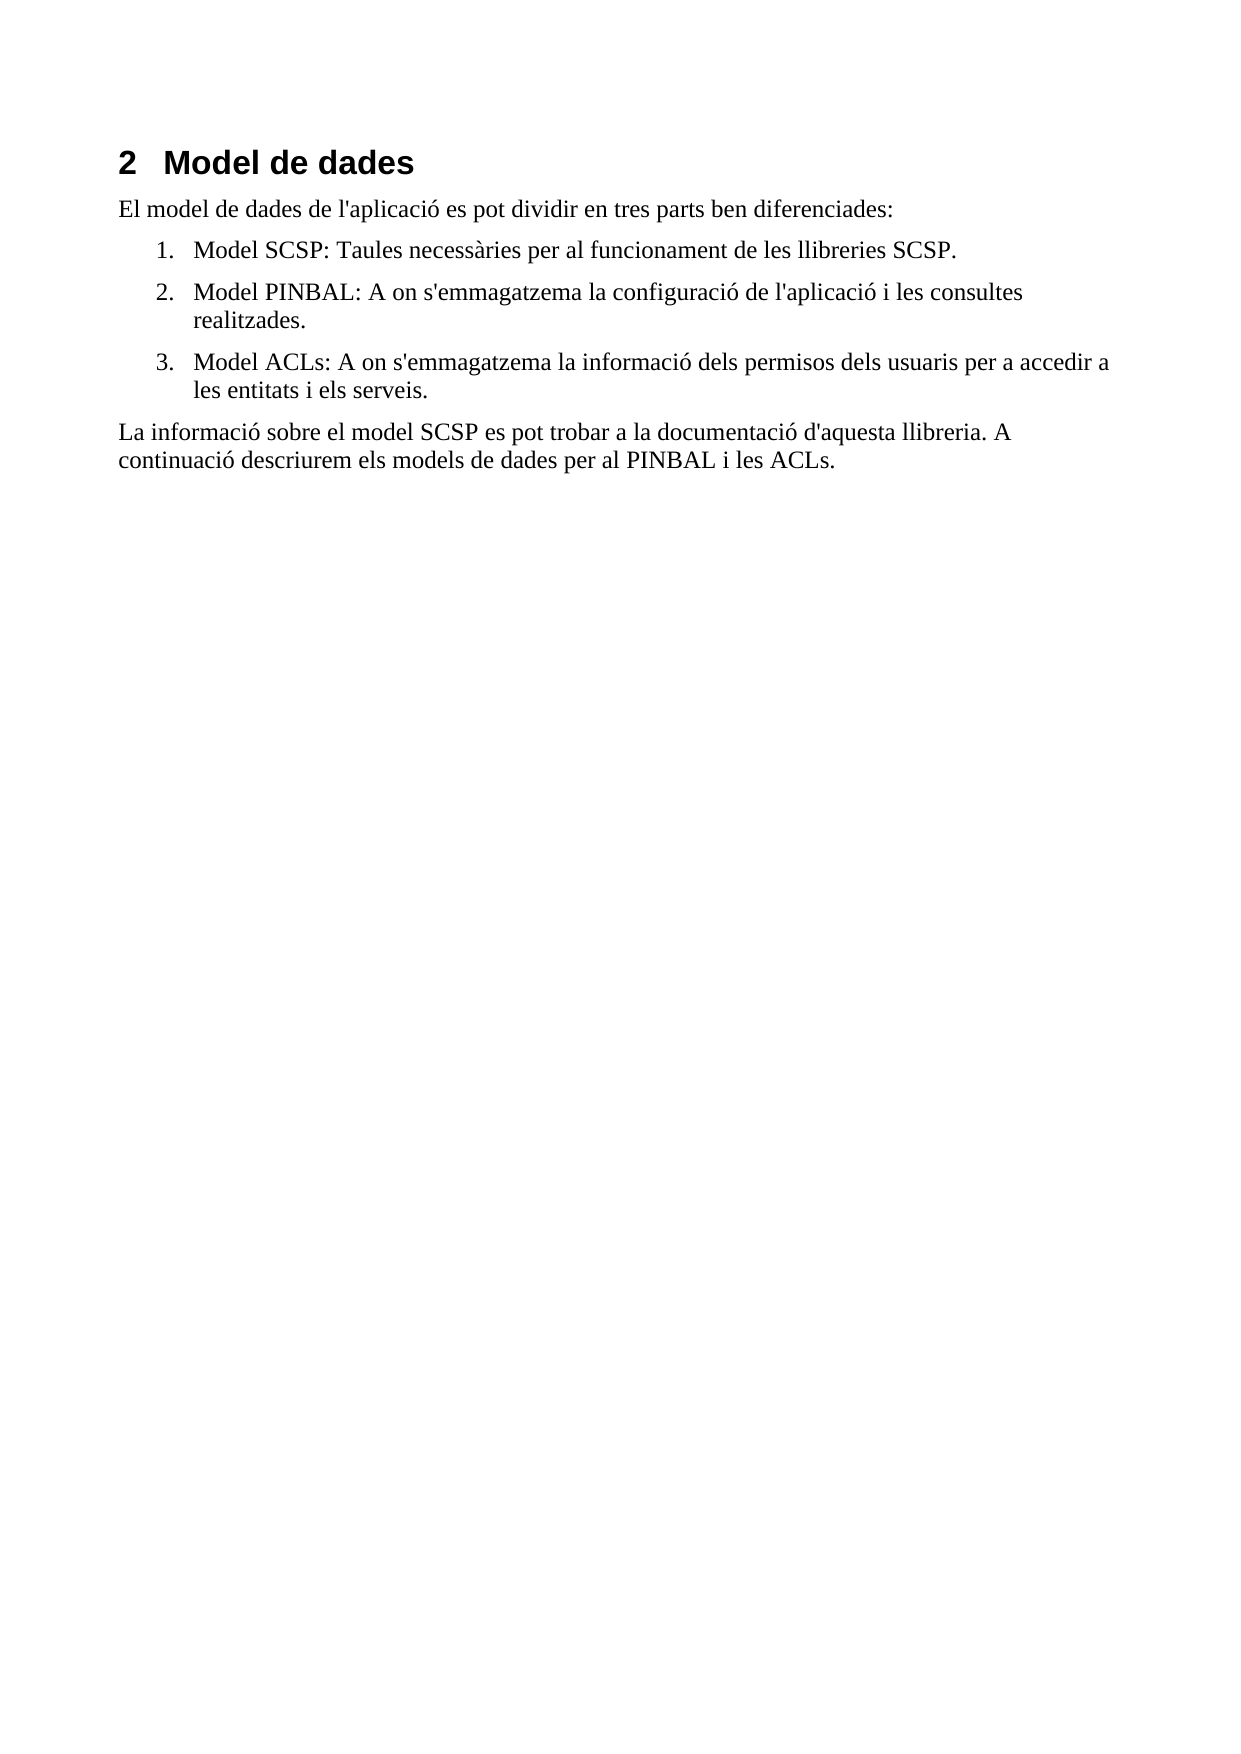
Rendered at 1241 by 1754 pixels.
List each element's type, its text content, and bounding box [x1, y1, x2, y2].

list Model PINBAL: A on s'emmagatzema la configuració de l'aplicació i les consultes realitzades. [156, 277, 1122, 334]
list Model SCSP: Taules necessàries per al funcionament de les llibreries SCSP. [156, 236, 1122, 264]
list Model ACLs: A on s'emmagatzema la informació dels permisos dels usuaris per a accedir a les entitats i els serveis. [156, 347, 1122, 404]
subtitle Model de dades [118, 143, 1122, 182]
text La informació sobre el model SCSP es pot trobar a la documentació d'aquesta llibreria. A continuació descriurem els models de dades per al PINBAL i les ACLs. [118, 417, 1122, 474]
text El model de dades de l'aplicació es pot dividir en tres parts ben diferenciades: [118, 194, 1122, 223]
